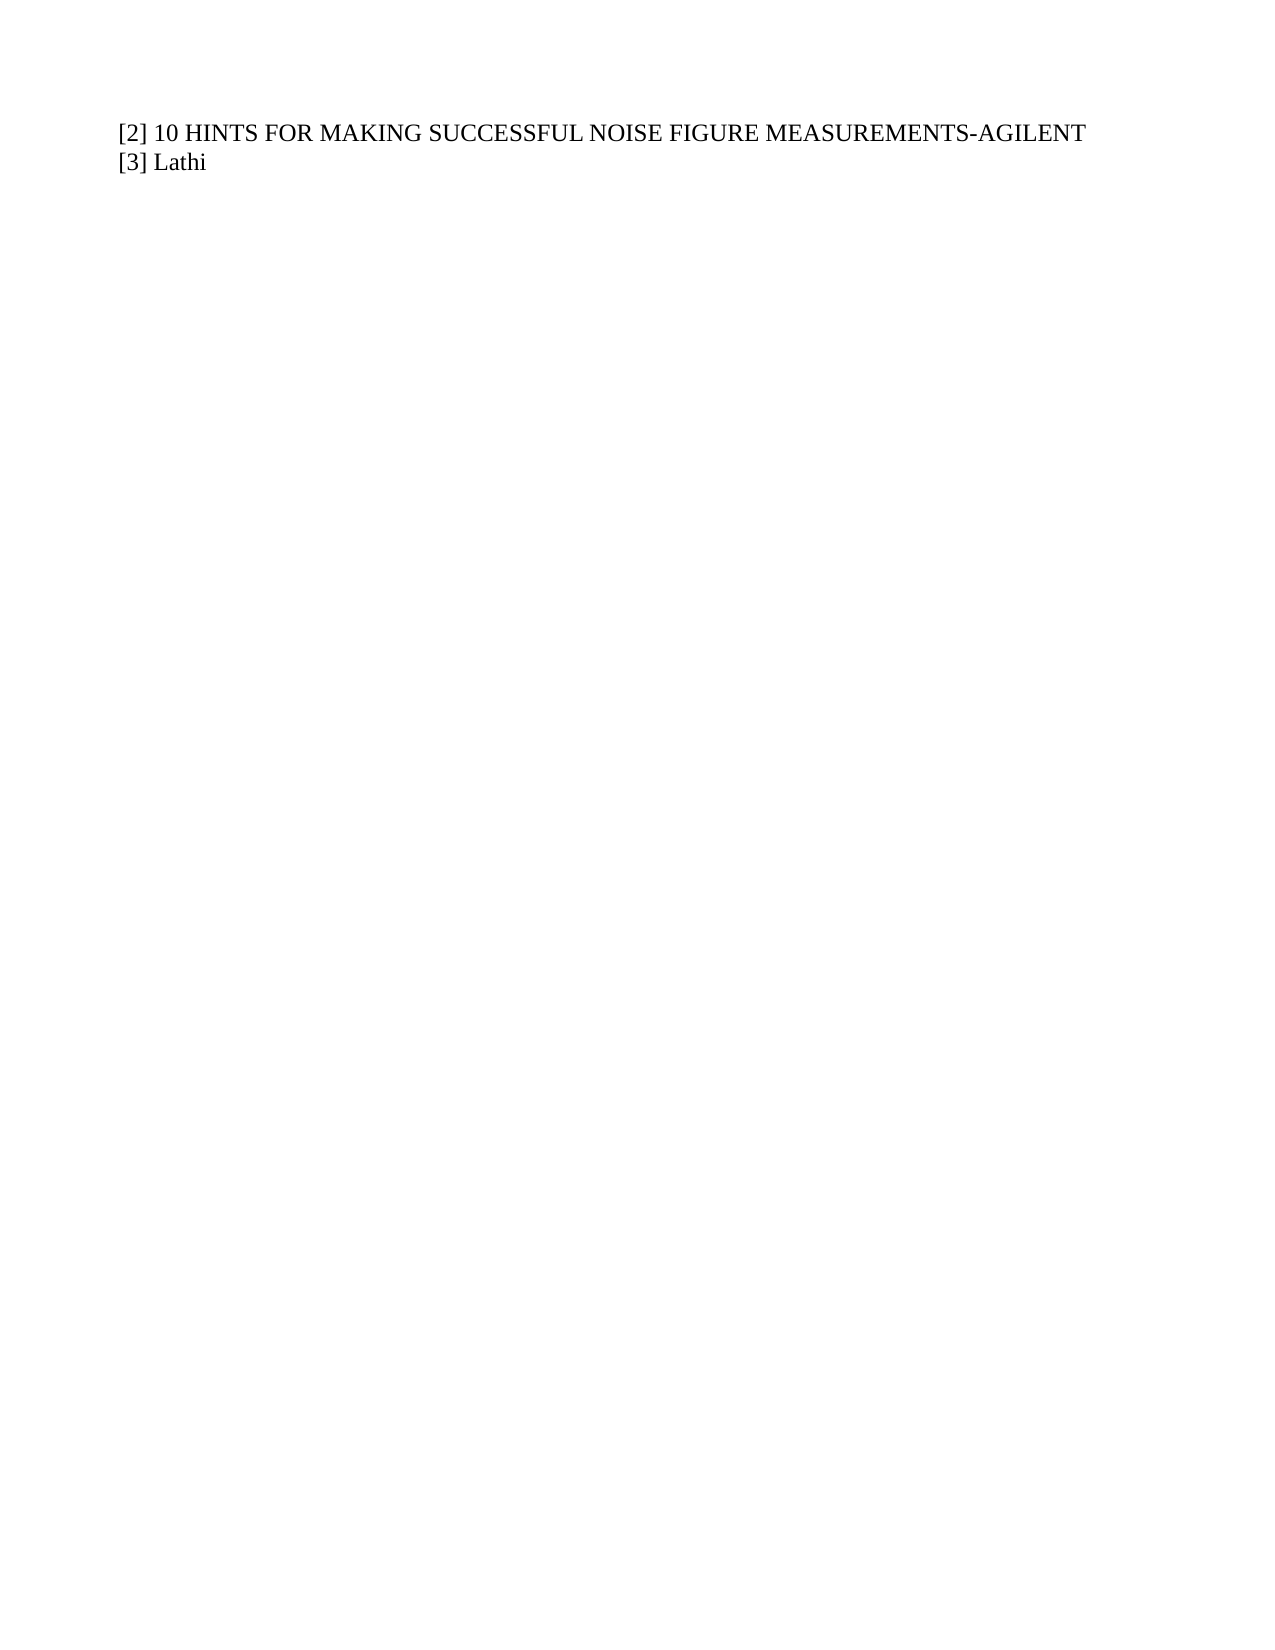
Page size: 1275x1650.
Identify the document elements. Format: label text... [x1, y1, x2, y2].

text [3] Lathi [118, 147, 1157, 176]
text [2] 10 HINTS FOR MAKING SUCCESSFUL NOISE FIGURE MEASUREMENTS-AGILENT [118, 118, 1157, 147]
